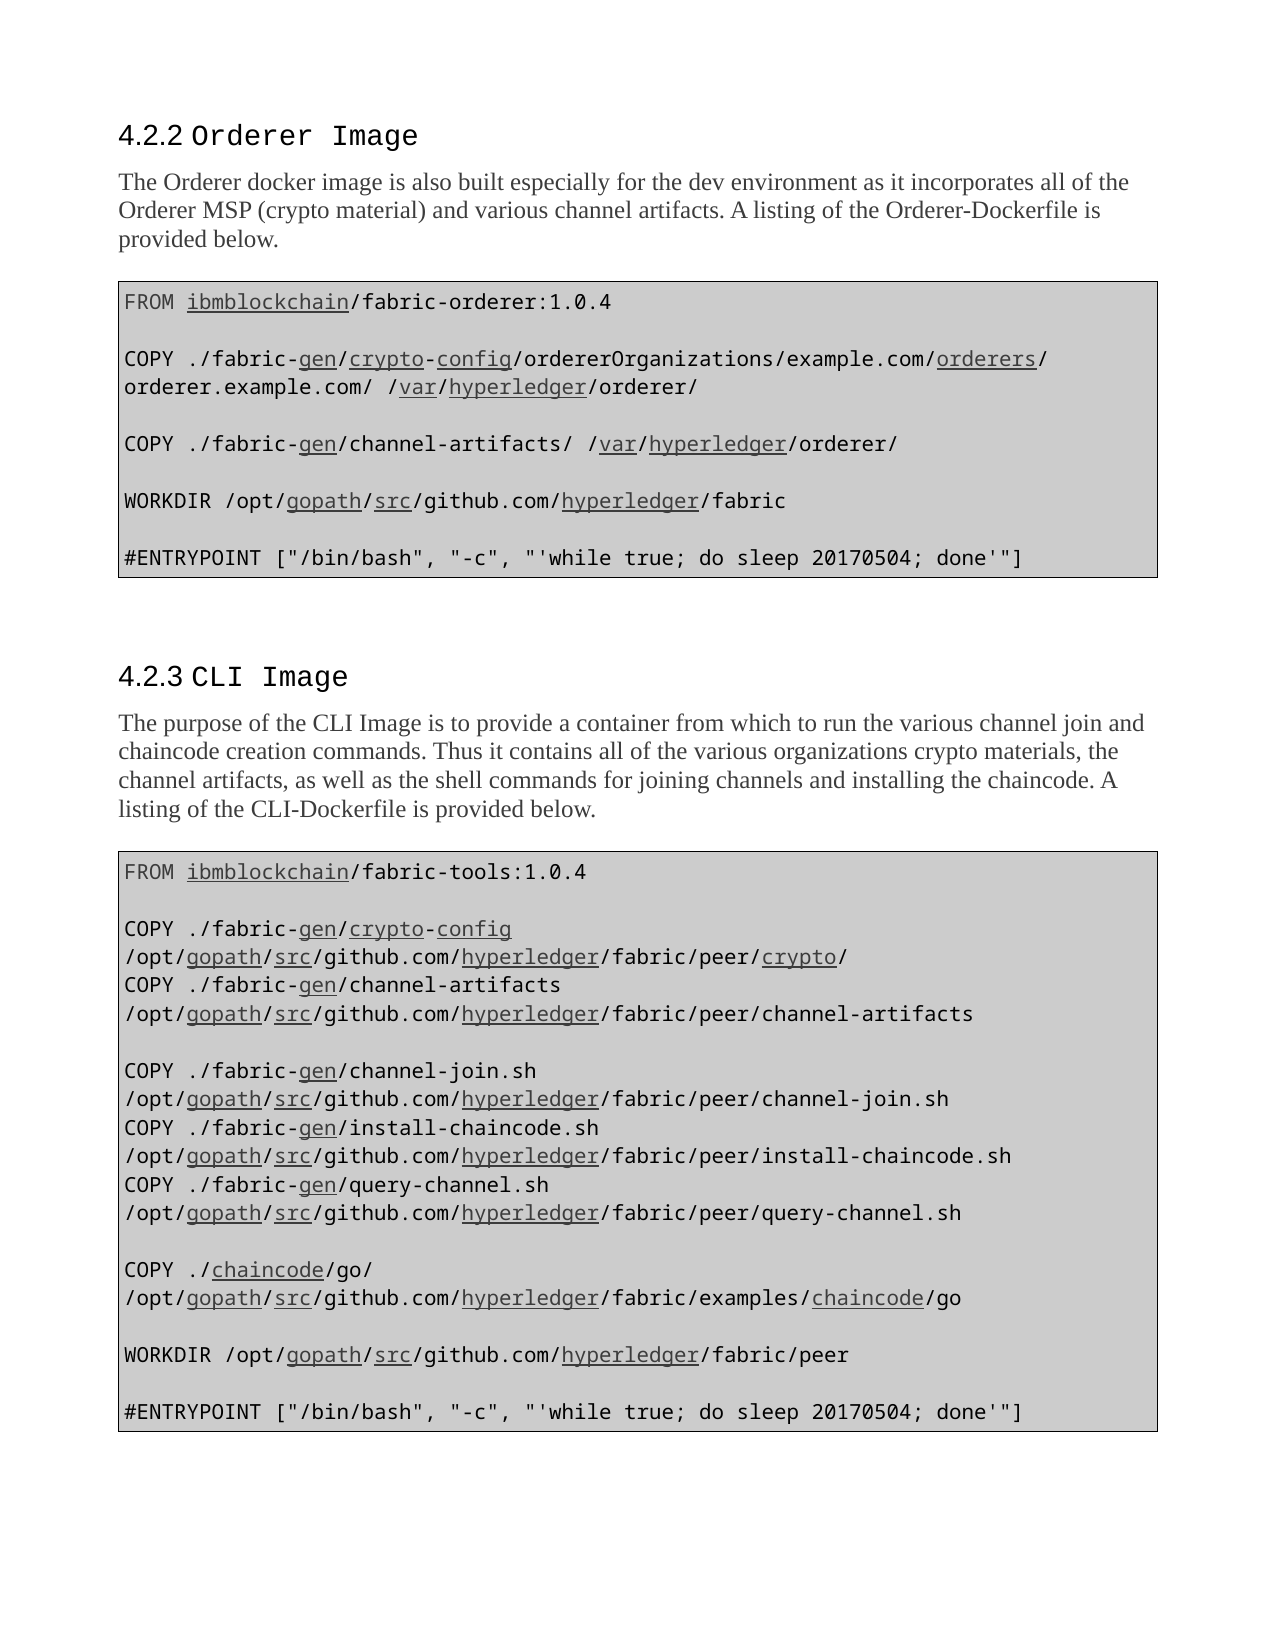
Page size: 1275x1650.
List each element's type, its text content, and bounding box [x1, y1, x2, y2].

subtitle CLI Image [118, 659, 1157, 695]
text The purpose of the CLI Image is to provide a container from which to run the various channel join and chaincode creation commands. Thus it contains all of the various organizations crypto materials, the channel artifacts, as well as the shell commands for joining channels and installing the chaincode. A listing of the CLI-Dockerfile is provided below. [118, 708, 1157, 823]
subtitle Orderer Image [118, 118, 1157, 154]
table_header FROM ibmblockchain/fabric-tools:1.0.4 COPY ./fabric-gen/crypto-config /opt/gopath/src/github.com/hyperledger/fabric/peer/crypto/ COPY ./fabric-gen/channel-artifacts /opt/gopath/src/github.com/hyperledger/fabric/peer/channel-artifacts COPY ./fabric-gen/channel-join.sh /opt/gopath/src/github.com/hyperledger/fabric/peer/channel-join.sh COPY ./fabric-gen/install-chaincode.sh /opt/gopath/src/github.com/hyperledger/fabric/peer/install-chaincode.sh COPY ./fabric-gen/query-channel.sh /opt/gopath/src/github.com/hyperledger/fabric/peer/query-channel.sh COPY ./chaincode/go/ /opt/gopath/src/github.com/hyperledger/fabric/examples/chaincode/go WORKDIR /opt/gopath/src/github.com/hyperledger/fabric/peer #ENTRYPOINT ["/bin/bash", "-c", "'while true; do sleep 20170504; done'"] [119, 852, 1157, 1431]
text The Orderer docker image is also built especially for the dev environment as it incorporates all of the Orderer MSP (crypto material) and various channel artifacts. A listing of the Orderer-Dockerfile is provided below. [118, 167, 1157, 253]
table_header FROM ibmblockchain/fabric-orderer:1.0.4 COPY ./fabric-gen/crypto-config/ordererOrganizations/example.com/orderers/orderer.example.com/ /var/hyperledger/orderer/ COPY ./fabric-gen/channel-artifacts/ /var/hyperledger/orderer/ WORKDIR /opt/gopath/src/github.com/hyperledger/fabric #ENTRYPOINT ["/bin/bash", "-c", "'while true; do sleep 20170504; done'"] [119, 282, 1157, 577]
